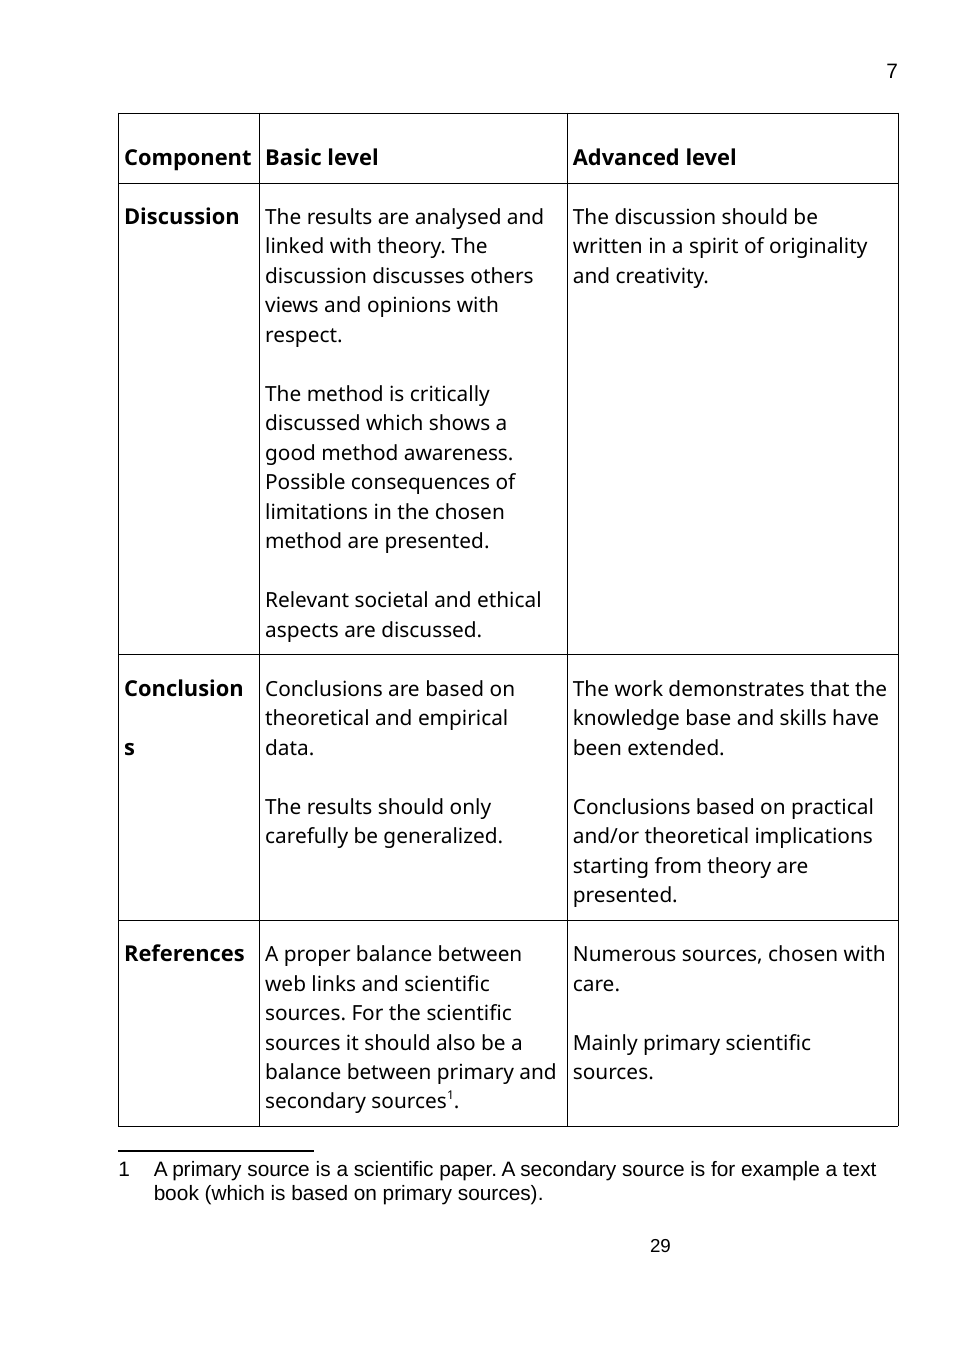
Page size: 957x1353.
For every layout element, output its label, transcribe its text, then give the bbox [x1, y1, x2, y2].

table_cell References [119, 921, 259, 1126]
table_cell Numerous sources, chosen with care. Mainly primary scientific sources. [568, 921, 898, 1126]
table_header Basic level [260, 114, 567, 183]
table_cell A proper balance between web links and scientific sources. For the scientific sources it should also be a balance between primary and secondary sources. [260, 921, 567, 1126]
table_cell The discussion should be written in a spirit of originality and creativity. [568, 184, 898, 654]
table_cell Conclusions [119, 655, 259, 920]
table_cell Conclusions are based on theoretical and empirical data. The results should only carefully be generalized. [260, 655, 567, 920]
table_cell The work demonstrates that the knowledge base and skills have been extended. Conclusions based on practical and/or theoretical implications starting from theory are presented. [568, 655, 898, 920]
table_header Component [119, 114, 259, 183]
table_cell Discussion [119, 184, 259, 654]
table_header Advanced level [568, 114, 898, 183]
table_cell The results are analysed and linked with theory. The discussion discusses others views and opinions with respect. The method is critically discussed which shows a good method awareness. Possible consequences of limitations in the chosen method are presented. Relevant societal and ethical aspects are discussed. [260, 184, 567, 654]
